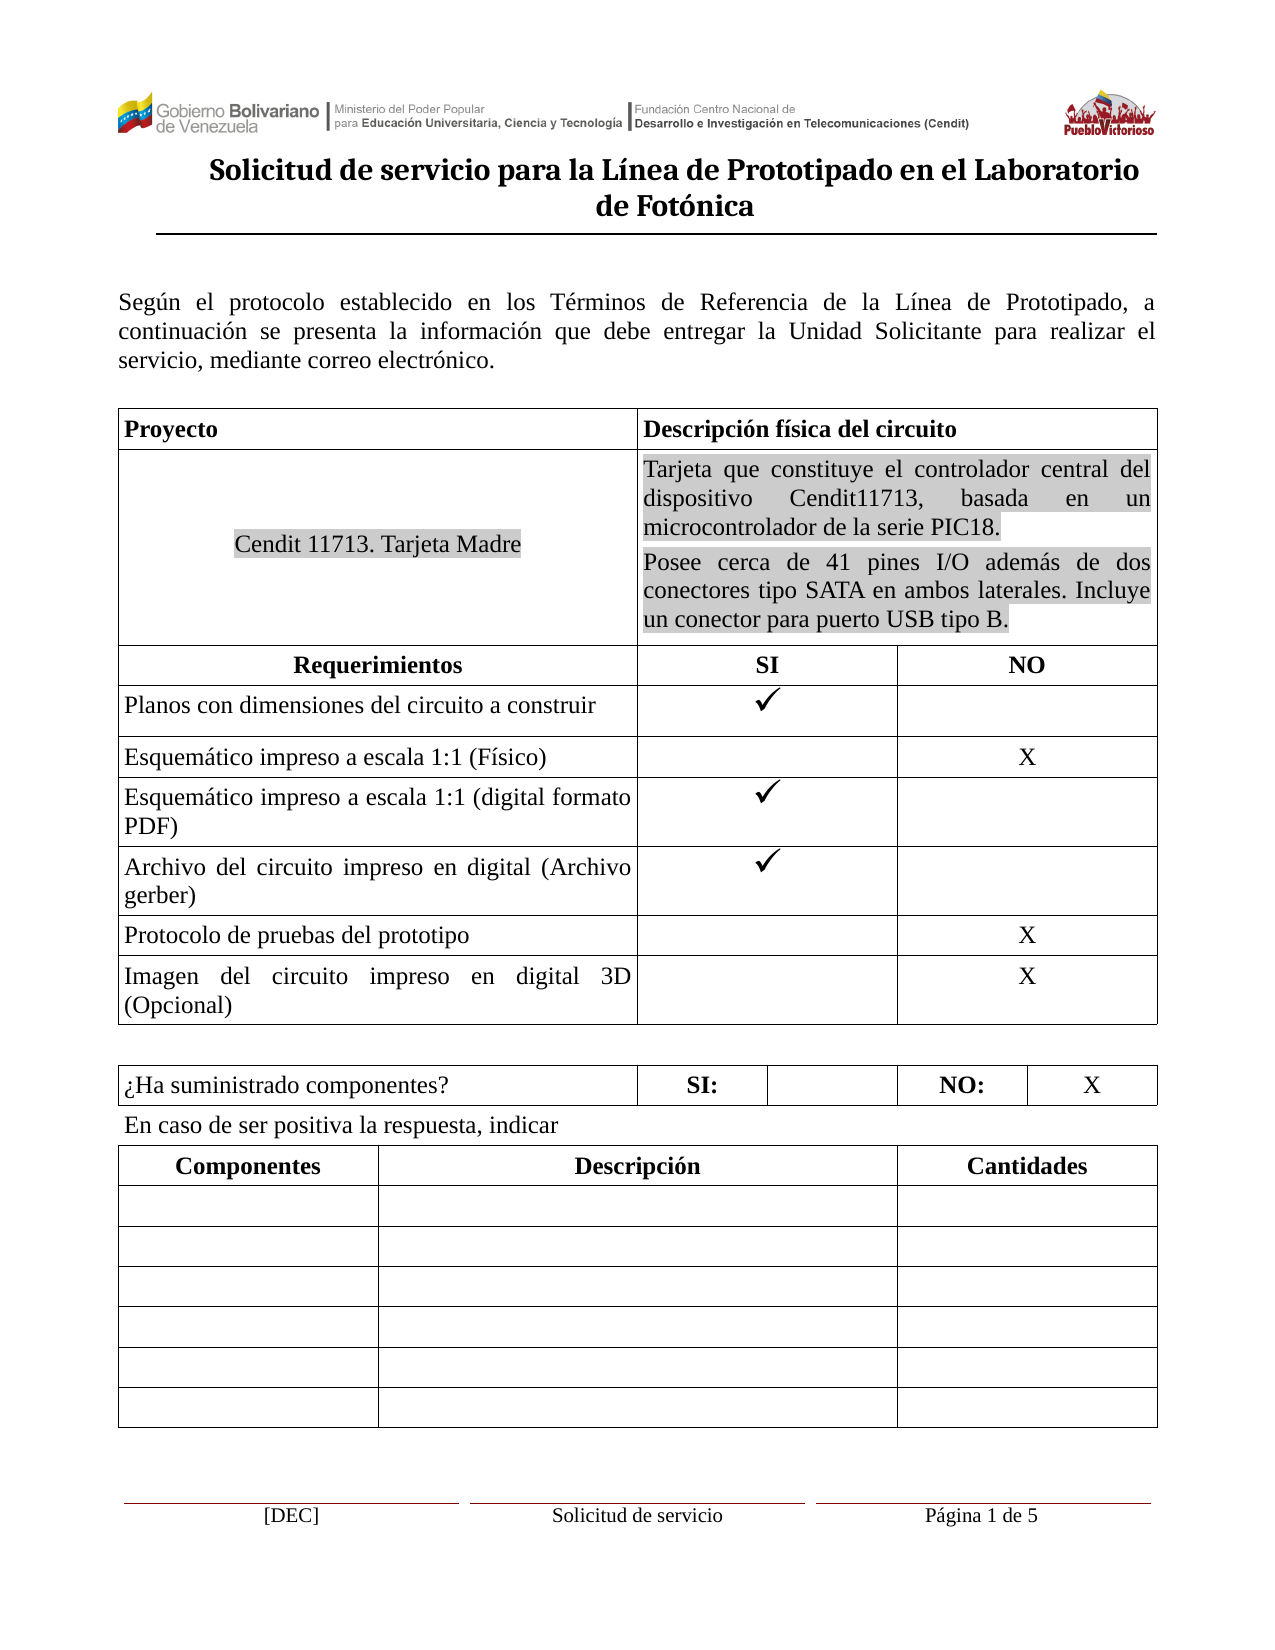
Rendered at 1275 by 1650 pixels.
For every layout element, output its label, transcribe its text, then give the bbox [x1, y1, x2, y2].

table_cell Cantidades [898, 1146, 1157, 1185]
table_cell ¿Ha suministrado componentes? [119, 1066, 637, 1105]
table_cell [119, 1388, 378, 1427]
table_cell [119, 1186, 378, 1226]
table_cell Cendit 11713. Tarjeta Madre [119, 450, 637, 644]
table_cell [379, 1227, 897, 1266]
table_cell Planos con dimensiones del circuito a construir [119, 686, 637, 736]
table_cell [379, 1348, 897, 1387]
table_cell [638, 916, 897, 955]
table_cell Archivo del circuito impreso en digital (Archivo gerber) [119, 847, 637, 915]
table_cell [898, 1388, 1157, 1427]
table_cell [768, 1066, 897, 1105]
table_cell Descripción [379, 1146, 897, 1185]
table_cell [379, 1388, 897, 1427]
table_cell ✓ [638, 847, 897, 915]
table_cell [898, 847, 1157, 915]
table_cell [898, 1348, 1157, 1387]
table_cell [898, 1307, 1157, 1347]
table_cell [898, 1186, 1157, 1226]
table_cell [898, 778, 1157, 846]
table_cell En caso de ser positiva la respuesta, indicar [118, 1106, 1157, 1145]
table_cell SI [638, 646, 897, 685]
table_cell Esquemático impreso a escala 1:1 (digital formato PDF) [119, 778, 637, 846]
table_cell [638, 737, 897, 777]
table_cell NO: [898, 1066, 1027, 1105]
table_cell [119, 1307, 378, 1347]
table_cell Tarjeta que constituye el controlador central del dispositivo Cendit11713, basada en un microcontrolador de la serie PIC18. Posee cerca de 41 pines I/O además de dos conectores tipo SATA en ambos laterales. Incluye un conector para puerto USB tipo B. [638, 450, 1157, 644]
table_cell Requerimientos [119, 646, 637, 685]
table_cell [898, 686, 1157, 736]
picture [118, 88, 1157, 137]
table_cell [898, 1227, 1157, 1266]
table_cell Protocolo de pruebas del prototipo [119, 916, 637, 955]
table_cell [638, 956, 897, 1024]
table_cell [898, 1267, 1157, 1306]
table_cell X [898, 737, 1157, 777]
table_cell X [898, 956, 1157, 1024]
table_cell [118, 1025, 1157, 1064]
table_cell [379, 1186, 897, 1226]
table_cell SI: [638, 1066, 767, 1105]
table_cell X [898, 916, 1157, 955]
table_cell ✓ [638, 686, 897, 736]
table_cell Esquemático impreso a escala 1:1 (Físico) [119, 737, 637, 777]
table_cell [119, 1267, 378, 1306]
title Solicitud de servicio para la Línea de Prototipado en el Laboratorio de Fotónica [156, 153, 1157, 233]
table_cell Componentes [119, 1146, 378, 1185]
table_cell Imagen del circuito impreso en digital 3D (Opcional) [119, 956, 637, 1024]
table_cell ✓ [638, 778, 897, 846]
table_cell [119, 1227, 378, 1266]
table_cell [379, 1267, 897, 1306]
table_cell [379, 1307, 897, 1347]
table_cell X [1028, 1066, 1157, 1105]
table_header Proyecto [119, 409, 637, 448]
table_header Descripción física del circuito [638, 409, 1157, 448]
table_cell [119, 1348, 378, 1387]
text Según el protocolo establecido en los Términos de Referencia de la Línea de Prototipado, a continuación se presenta la información que debe entregar la Unidad Solicitante para realizar el servicio, mediante correo electrónico. [118, 287, 1157, 374]
table_cell NO [898, 646, 1157, 685]
